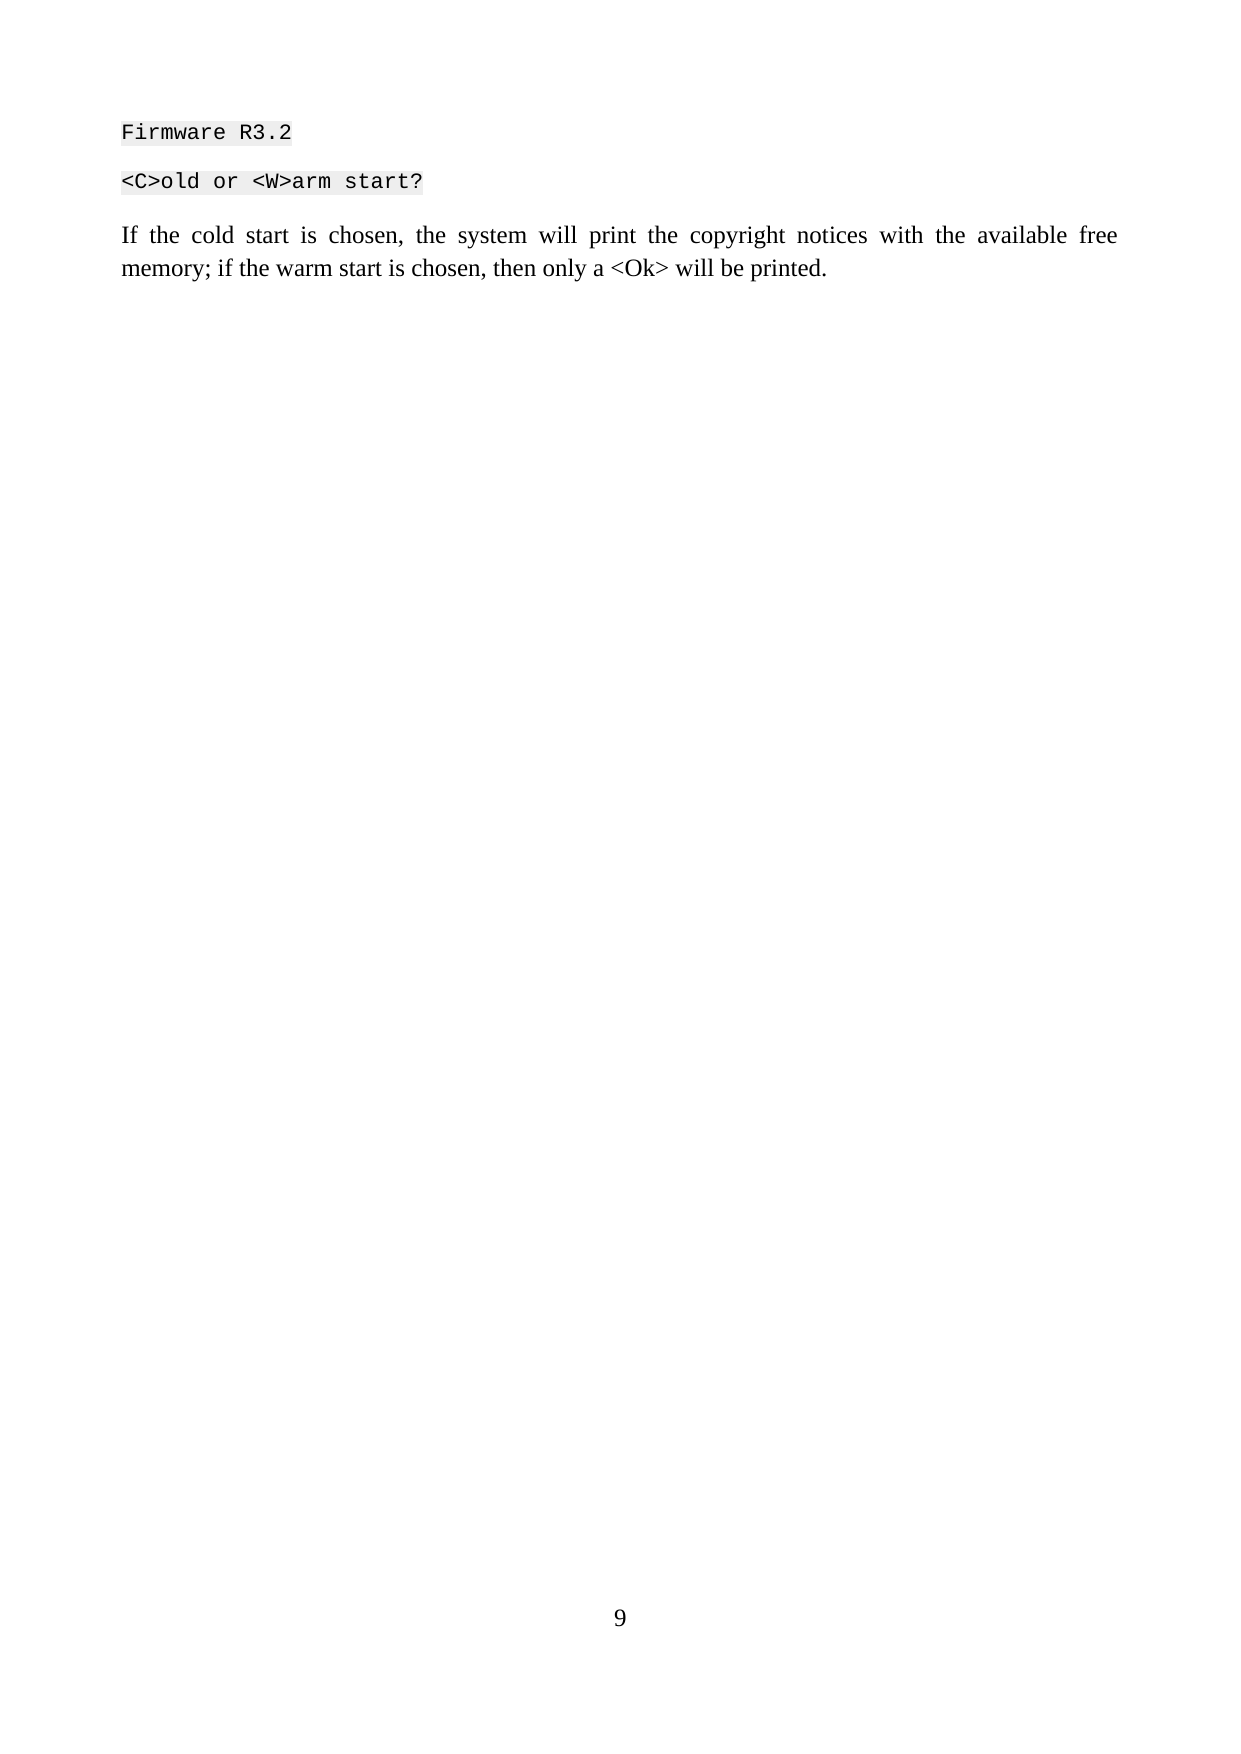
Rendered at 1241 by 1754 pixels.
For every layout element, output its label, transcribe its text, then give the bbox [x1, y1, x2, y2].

text Firmware R3.2 [292, 121, 1119, 146]
text <C>old or <W>arm start? [423, 171, 1119, 195]
text If the cold start is chosen, the system will print the copyright notices with the available free memory; if the warm start is chosen, then only a <Ok> will be printed. [121, 220, 1119, 282]
